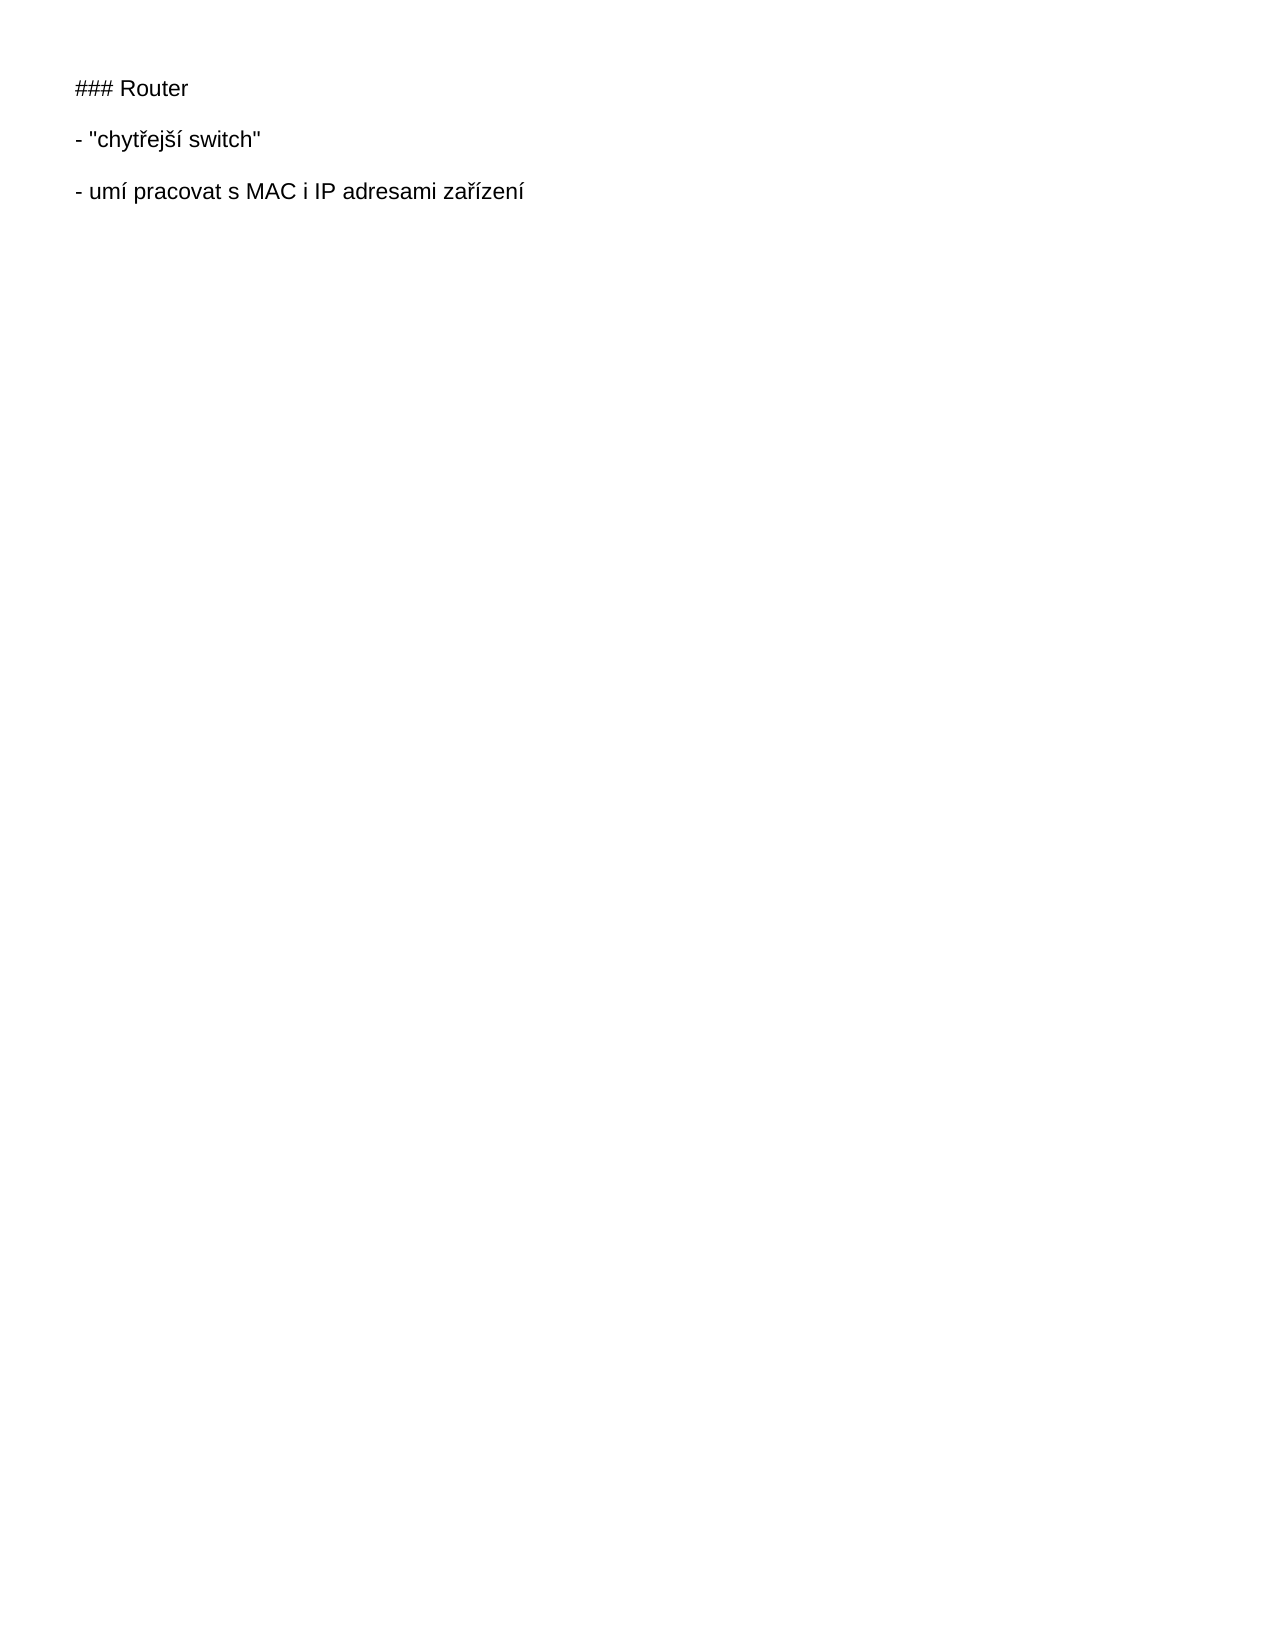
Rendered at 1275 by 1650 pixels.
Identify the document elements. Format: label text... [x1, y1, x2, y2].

text - umí pracovat s MAC i IP adresami zařízení [75, 178, 1200, 204]
text ### Router [75, 75, 1200, 101]
text - "chytřejší switch" [75, 126, 1200, 153]
